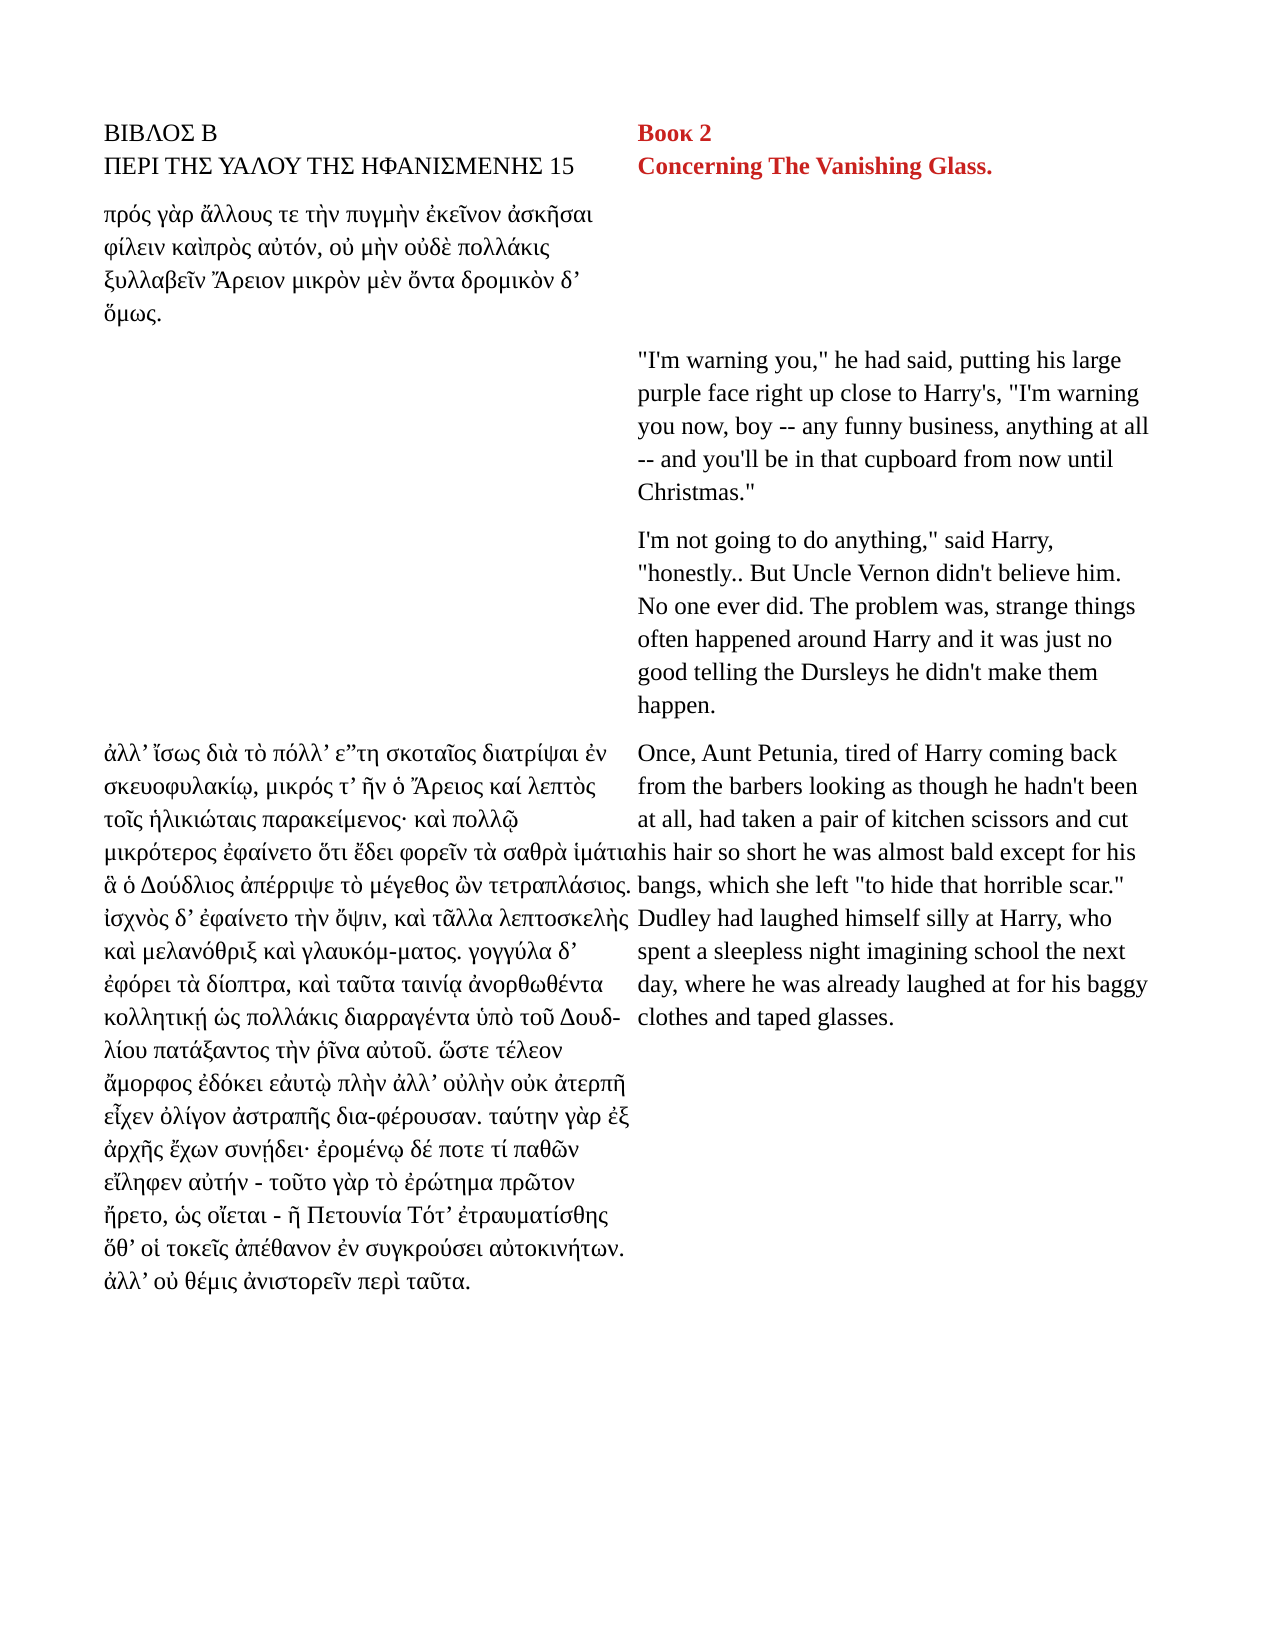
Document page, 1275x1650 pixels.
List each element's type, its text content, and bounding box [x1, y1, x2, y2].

table_cell πρός γὰρ ἄλλους τε τὴν πυγμὴν ἐκεῖνον ἀσκῆσαι φίλειν καὶπρὸς αὐτόν, οὐ μὴν οὐδὲ πολλάκις ξυλλαβεῖν Ἄρειον μικρὸν μὲν ὄντα δρομικὸν δ’ ὅμως. [104, 199, 637, 345]
table_cell ἀλλ’ ἴσως διὰ τὸ πόλλ’ ε”τη σκοταῖος διατρίψαι ἐν σκευοφυλακίῳ, μικρός τ’ ῆν ὁ Ἄρειος καί λεπτὸς τοῖς ἡλικιώταις παρακείμενος· καὶ πολλῷ μικρότερος ἐφαίνετο ὅτι ἔδει φορεῖν τὰ σαθρὰ ἱμάτια ἃ ὁ Δούδλιος ἀπέρριψε τὸ μέγεθος ὢν τετραπλάσιος. ἰσχνὸς δ’ ἐφαίνετο τὴν ὄψιν, καὶ τᾶλλα λεπτοσκελὴς καὶ μελανόθριξ καὶ γλαυκόμ-ματος. γογγύλα δ’ ἐφόρει τὰ δίοπτρα, καὶ ταῦτα ταινίᾳ ἀνορθωθέντα κολλητικῄ ὡς πολλάκις διαρραγέντα ὑπὸ τοῦ Δουδ-λίου πατάξαντος τὴν ῥῖνα αὐτοῦ. ὥστε τέλεον ἄμορφος ἐδόκει εἀυτῲ πλὴν ἀλλ’ οὐλὴν οὐκ ἀτερπῆ εἶχεν ὀλίγον ἀστραπῆς δια-φέρουσαν. ταύτην γὰρ ἐξ ἀρχῆς ἔχων συνῄδει· ἐρομένῳ δέ ποτε τί παθῶν εἴληφεν αὐτήν - τοῦτο γὰρ τὸ ἐρώτημα πρῶτον ἤρετο, ὡς οἴεται - ῆ Πετουνία Τότ’ ἐτραυματίσθης ὅθ’ οἱ τοκεῖς ἀπέθανον ἐν συγκρούσει αὐτοκινήτων. ἀλλ’ οὐ θέμις ἀνιστορεῖν περὶ ταῦτα. [104, 738, 637, 1314]
table_cell Once, Aunt Petunia, tired of Harry coming back from the barbers looking as though he hadn't been at all, had taken a pair of kitchen scissors and cut his hair so short he was almost bald except for his bangs, which she left "to hide that horrible scar." Dudley had laughed himself silly at Harry, who spent a sleepless night imagining school the next day, where he was already laughed at for his baggy clothes and taped glasses. [638, 738, 1157, 1314]
table_cell [104, 345, 637, 525]
table_header Βοοκ 2 Concerning The Vanishing Glass. [638, 118, 1157, 199]
table_cell I'm not going to do anything," said Harry, "honestly.. But Uncle Vernon didn't believe him. No one ever did. The problem was, strange things often happened around Harry and it was just no good telling the Dursleys he didn't make them happen. [638, 525, 1157, 738]
table_header ΒΙΒΛΟΣ Β ΠΕΡΙ ΤΗΣ ΥΑΛΟΥ ΤΗΣ ΗΦΑΝΙΣΜΕΝΗΣ 15 [104, 118, 637, 199]
table_cell "I'm warning you," he had said, putting his large purple face right up close to Harry's, "I'm warning you now, boy -- any funny business, anything at all -- and you'll be in that cupboard from now until Christmas." [638, 345, 1157, 525]
table_cell [638, 199, 1157, 345]
table_cell [104, 525, 637, 738]
